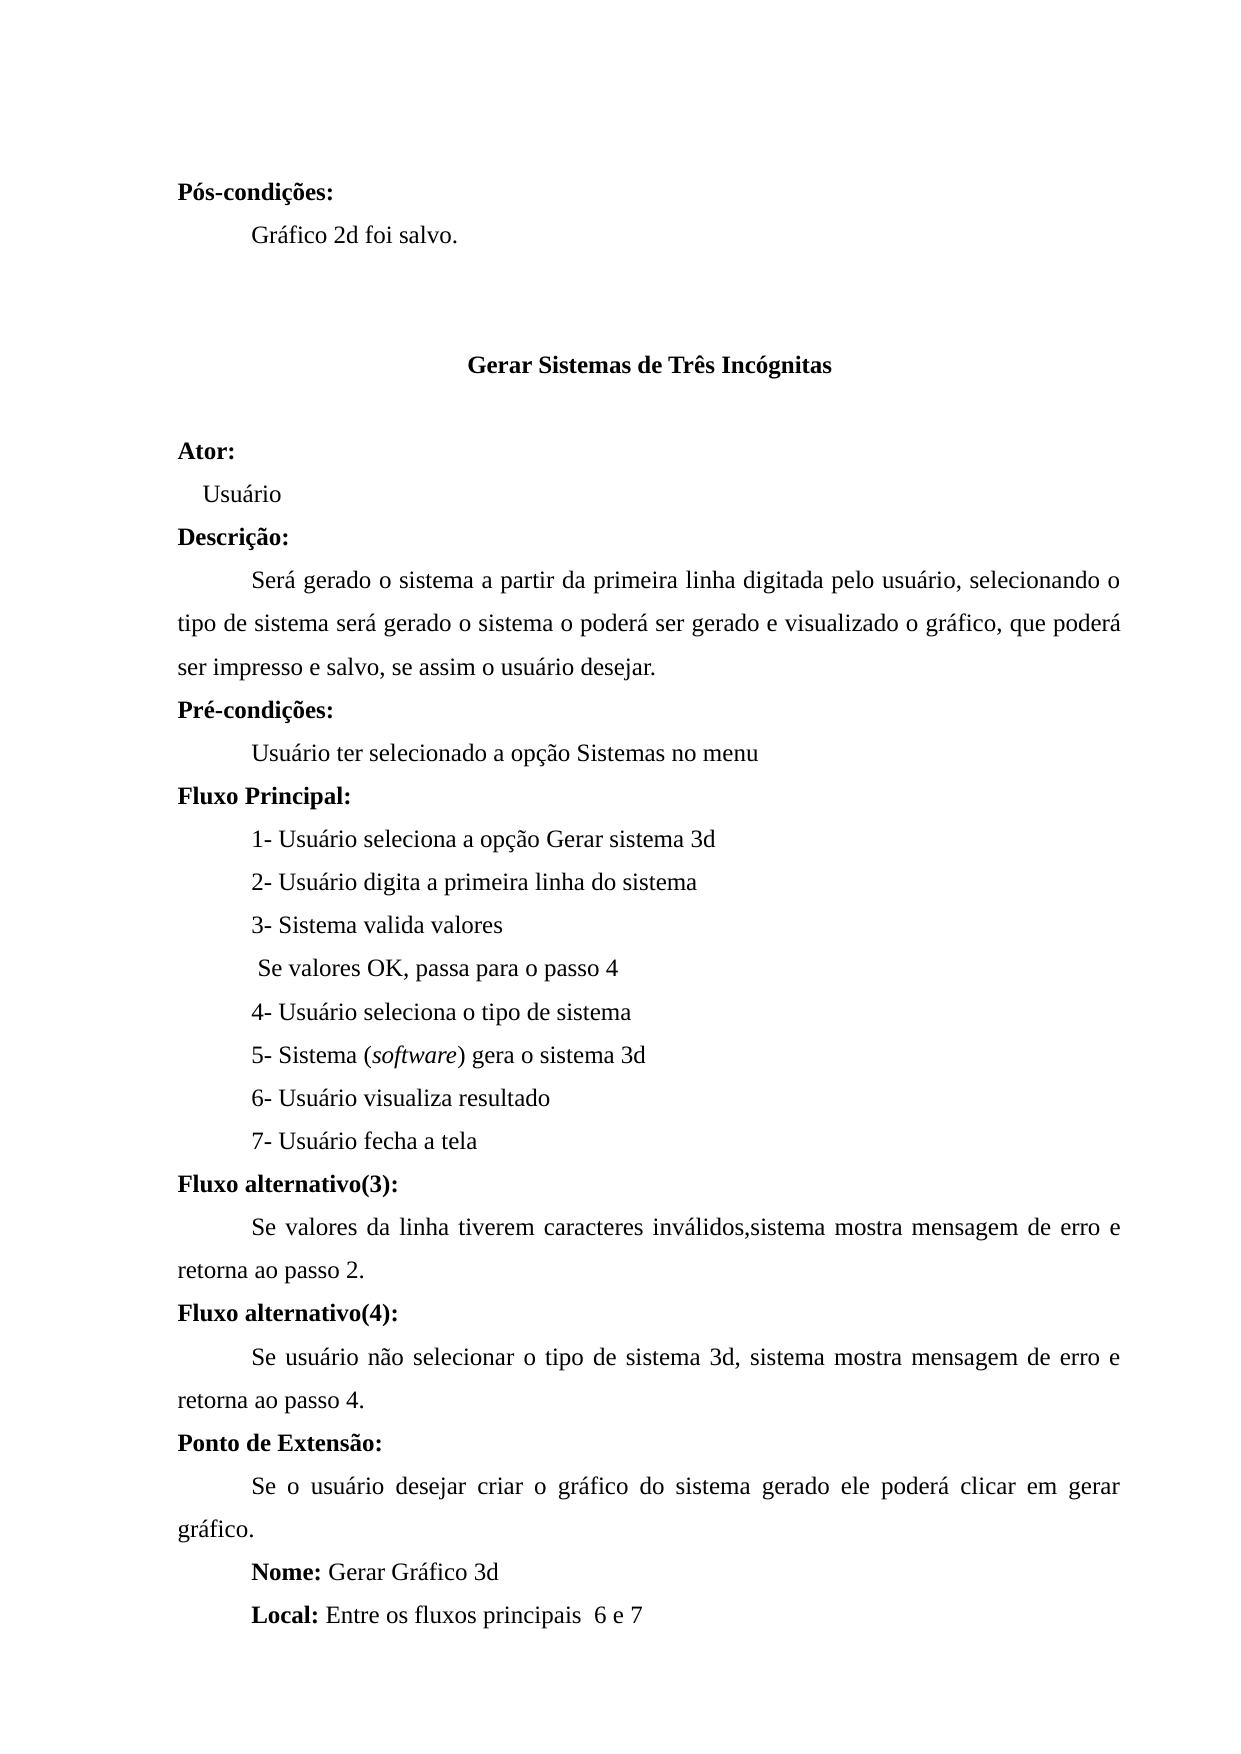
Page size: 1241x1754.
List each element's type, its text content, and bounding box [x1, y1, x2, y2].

text Será gerado o sistema a partir da primeira linha digitada pelo usuário, selecionando o tipo de sistema será gerado o sistema o poderá ser gerado e visualizado o gráfico, que poderá ser impresso e salvo, se assim o usuário desejar. [177, 565, 1122, 680]
text Fluxo alternativo(4): [177, 1298, 1122, 1327]
text 7- Usuário fecha a tela [177, 1126, 1122, 1155]
text 6- Usuário visualiza resultado [177, 1083, 1122, 1112]
text Usuário [177, 479, 1122, 508]
text Fluxo alternativo(3): [177, 1169, 1122, 1198]
text Descrição: [177, 522, 1122, 551]
text Se usuário não selecionar o tipo de sistema 3d, sistema mostra mensagem de erro e retorna ao passo 4. [177, 1342, 1122, 1413]
text Nome: Gerar Gráfico 3d [177, 1557, 1122, 1586]
text Gerar Sistemas de Três Incógnitas [177, 350, 1122, 378]
text Pré-condições: [177, 695, 1122, 723]
text 5- Sistema (software) gera o sistema 3d [177, 1040, 1122, 1068]
text Se o usuário desejar criar o gráfico do sistema gerado ele poderá clicar em gerar gráfico. [177, 1471, 1122, 1543]
text Usuário ter selecionado a opção Sistemas no menu [177, 738, 1122, 767]
text 2- Usuário digita a primeira linha do sistema [177, 867, 1122, 896]
text 3- Sistema valida valores [177, 910, 1122, 939]
text Pós-condições: [177, 177, 1122, 206]
text Ponto de Extensão: [177, 1428, 1122, 1457]
text Local: Entre os fluxos principais 6 e 7 [177, 1600, 1122, 1629]
text Se valores OK, passa para o passo 4 [177, 953, 1122, 982]
text 4- Usuário seleciona o tipo de sistema [177, 997, 1122, 1025]
text Gráfico 2d foi salvo. [177, 220, 1122, 249]
text 1- Usuário seleciona a opção Gerar sistema 3d [177, 824, 1122, 853]
text Fluxo Principal: [177, 781, 1122, 810]
text Ator: [177, 436, 1122, 465]
text Se valores da linha tiverem caracteres inválidos,sistema mostra mensagem de erro e retorna ao passo 2. [177, 1212, 1122, 1284]
